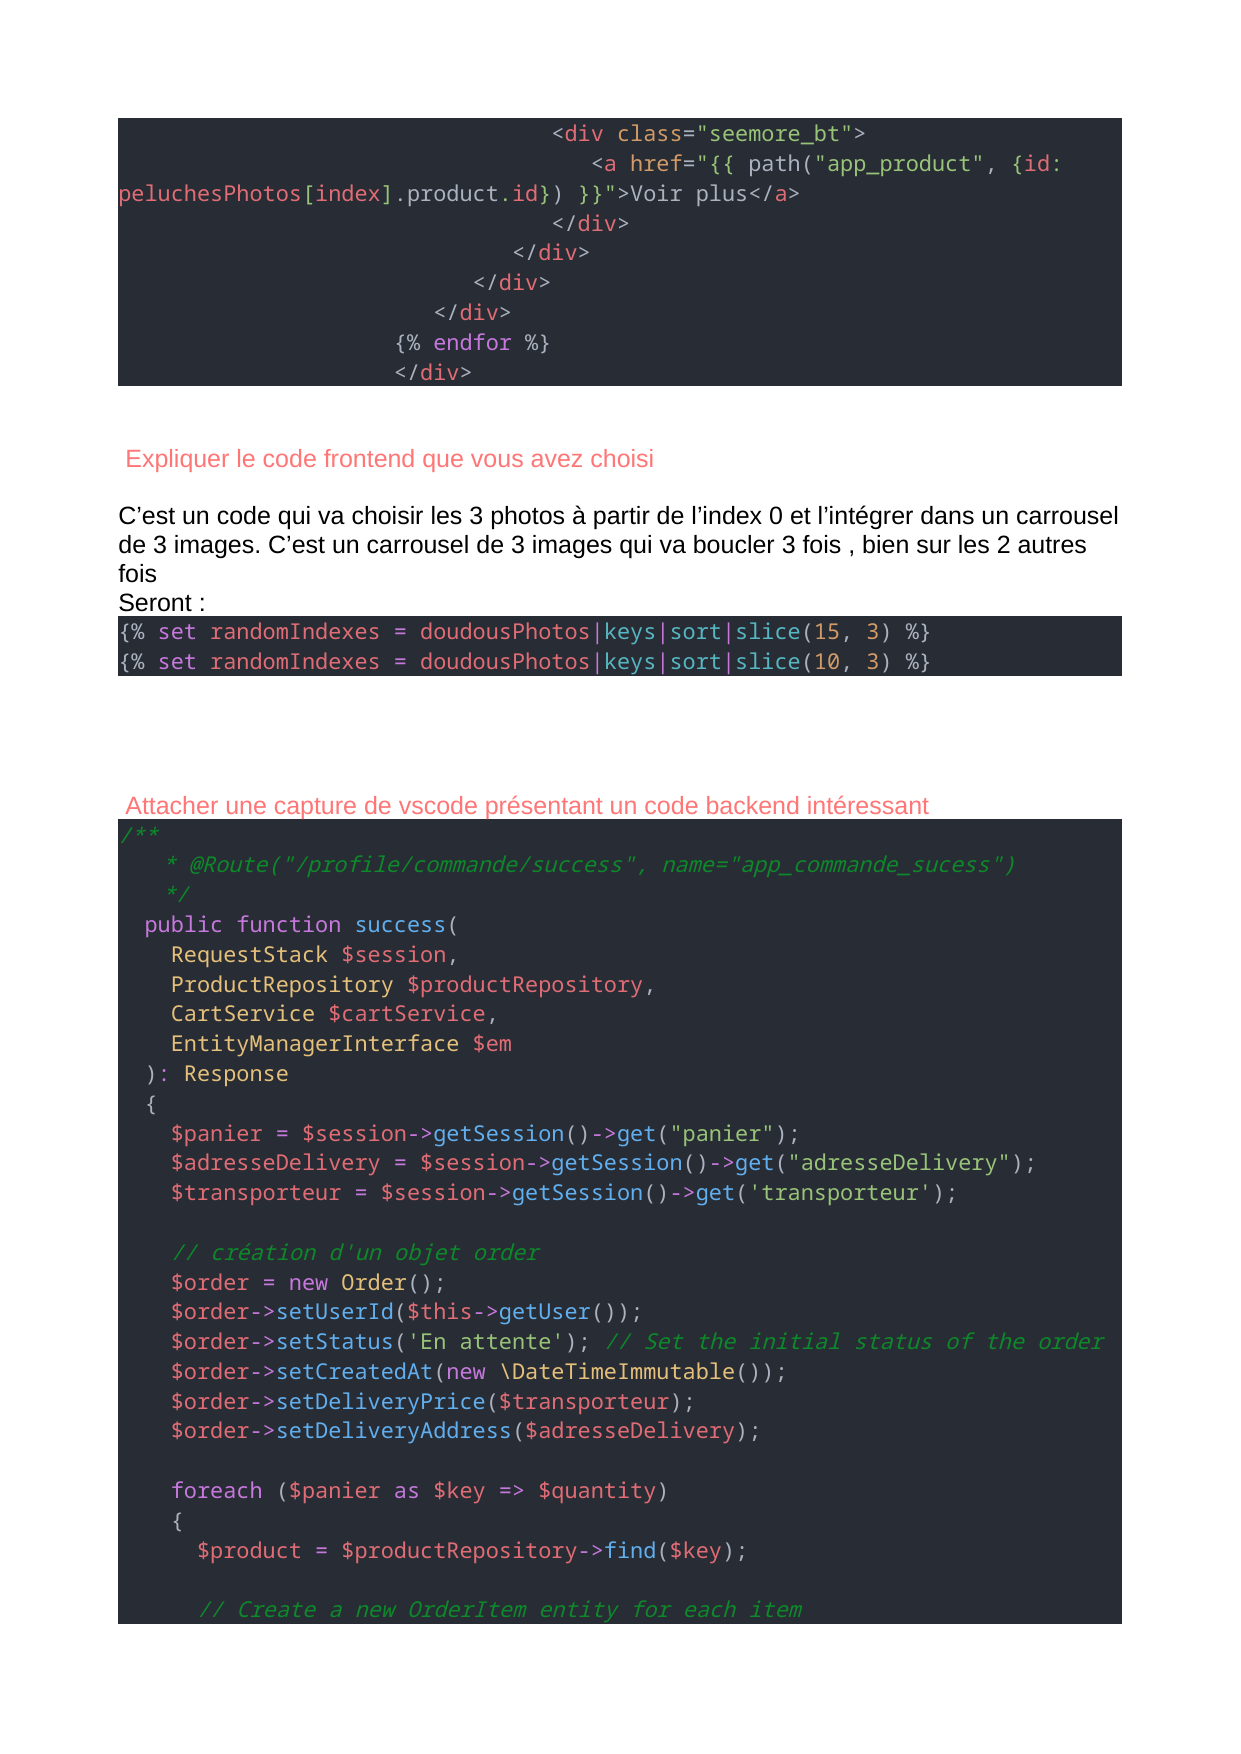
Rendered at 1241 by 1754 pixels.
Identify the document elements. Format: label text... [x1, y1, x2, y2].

text <a href="{{ path("app_product", {id: peluchesPhotos[index].product.id}) }}">Voir plus</a> [118, 148, 1122, 207]
text $transporteur = $session->getSession()->get('transporteur'); [118, 1177, 1122, 1207]
text // création d'un objet order [118, 1237, 1122, 1266]
text { [118, 1088, 1122, 1117]
text CartService $cartService, [118, 998, 1122, 1028]
text </div> [118, 207, 1122, 237]
text $order = new Order(); [118, 1266, 1122, 1296]
text Seront : [118, 587, 1122, 616]
text $panier = $session->getSession()->get("panier"); [118, 1117, 1122, 1147]
text $order->setStatus('En attente'); // Set the initial status of the order [118, 1326, 1122, 1356]
text */ [118, 879, 1122, 909]
text $order->setUserId($this->getUser()); [118, 1296, 1122, 1326]
text C’est un code qui va choisir les 3 photos à partir de l’index 0 et l’intégrer dans un carrousel de 3 images. C’est un carrousel de 3 images qui va boucler 3 fois , bien sur les 2 autres fois [118, 501, 1122, 587]
text * @Route("/profile/commande/success", name="app_commande_sucess") [118, 849, 1122, 879]
text {% set randomIndexes = doudousPhotos|keys|sort|slice(15, 3) %} [118, 616, 1122, 646]
text ): Response [118, 1058, 1122, 1088]
text $order->setCreatedAt(new \DateTimeImmutable()); [118, 1356, 1122, 1386]
text {% set randomIndexes = doudousPhotos|keys|sort|slice(10, 3) %} [118, 646, 1122, 676]
text { [118, 1505, 1122, 1534]
text $adresseDelivery = $session->getSession()->get("adresseDelivery"); [118, 1147, 1122, 1177]
text </div> [118, 237, 1122, 267]
text {% endfor %} [118, 327, 1122, 356]
text $order->setDeliveryAddress($adresseDelivery); [118, 1415, 1122, 1445]
text EntityManagerInterface $em [118, 1028, 1122, 1058]
text $order->setDeliveryPrice($transporteur); [118, 1386, 1122, 1415]
text Attacher une capture de vscode présentant un code backend intéressant [118, 791, 1122, 819]
text </div> [118, 356, 1122, 386]
text foreach ($panier as $key => $quantity) [118, 1475, 1122, 1505]
text ProductRepository $productRepository, [118, 968, 1122, 998]
text <div class="seemore_bt"> [118, 118, 1122, 148]
text Expliquer le code frontend que vous avez choisi [118, 444, 1122, 472]
text // Create a new OrderItem entity for each item [118, 1594, 1122, 1624]
text </div> [118, 267, 1122, 297]
text /** [118, 819, 1122, 849]
text RequestStack $session, [118, 939, 1122, 968]
text $product = $productRepository->find($key); [118, 1534, 1122, 1564]
text public function success( [118, 909, 1122, 939]
text </div> [118, 297, 1122, 327]
